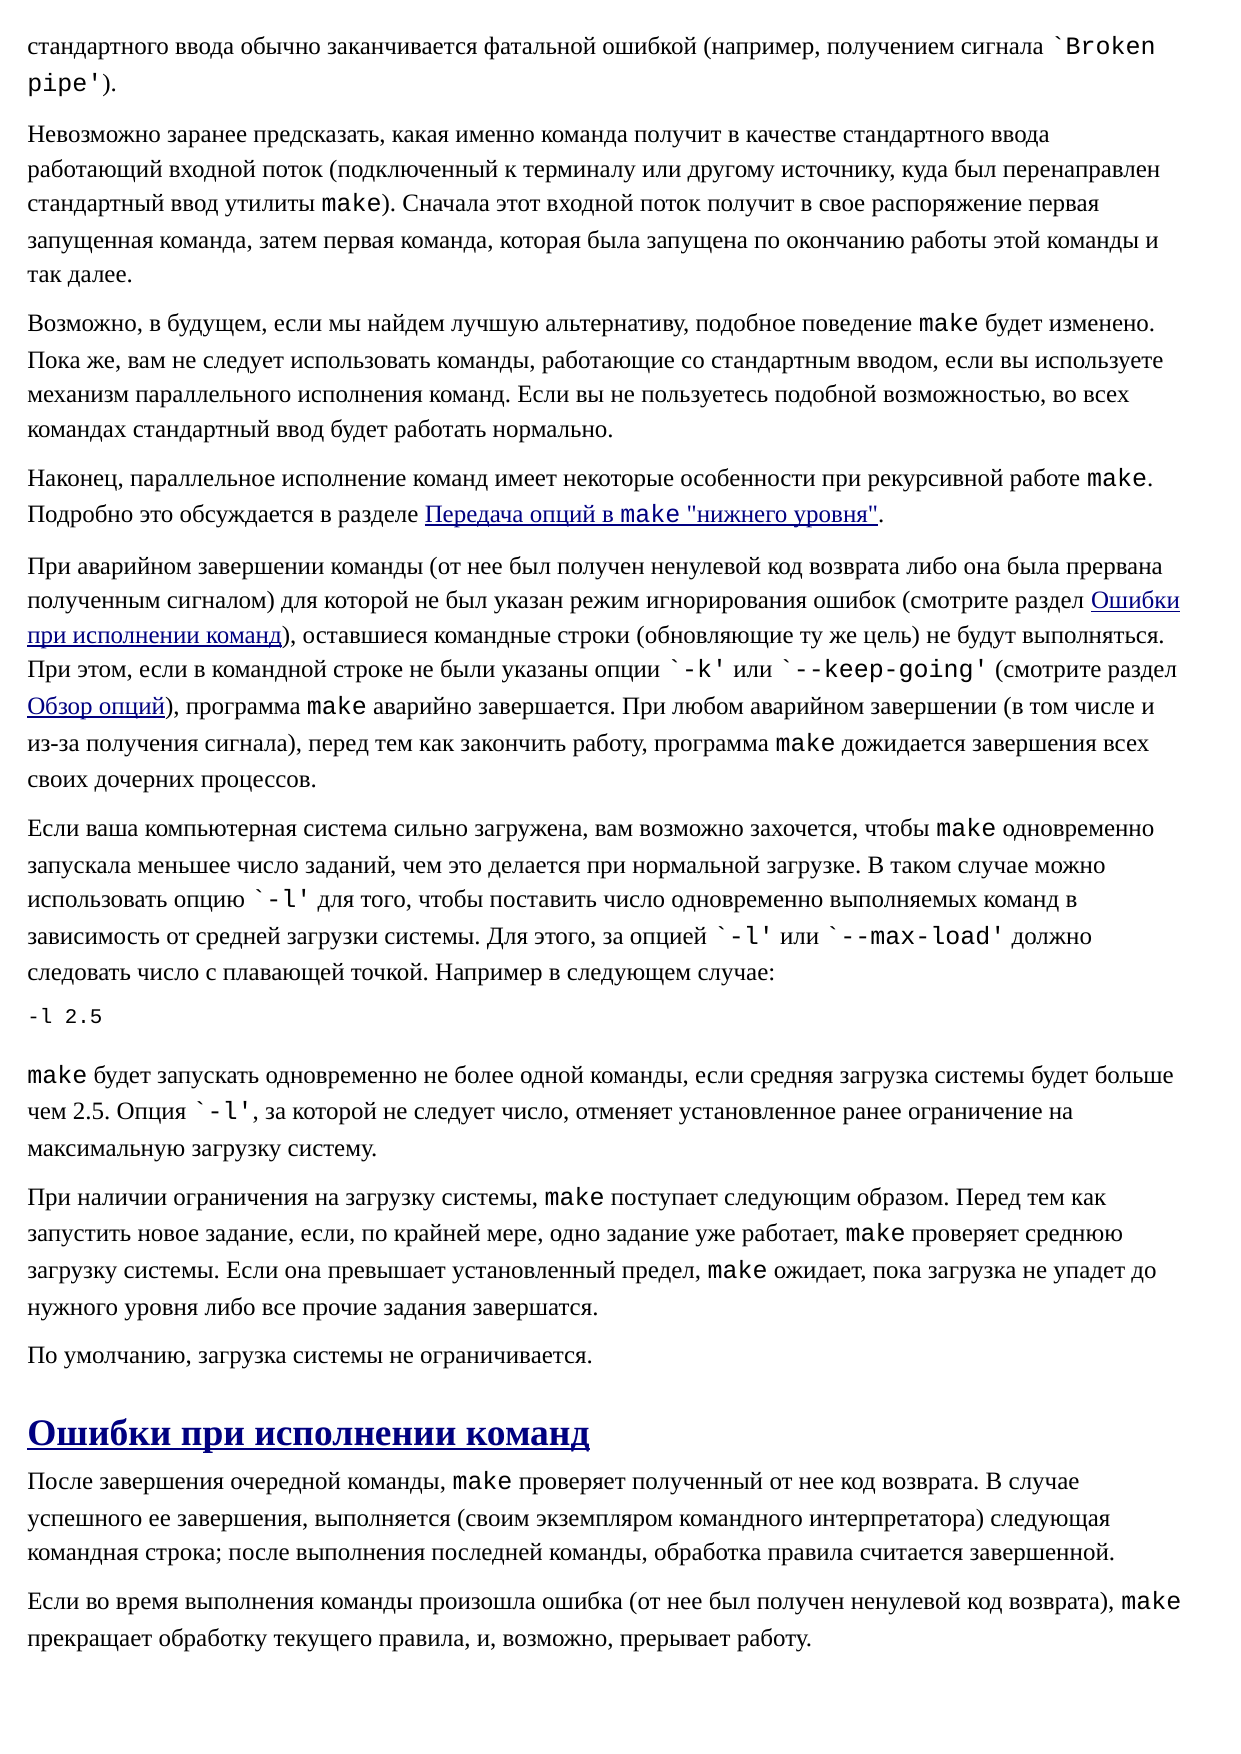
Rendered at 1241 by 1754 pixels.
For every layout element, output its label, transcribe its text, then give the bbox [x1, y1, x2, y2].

text Невозможно заранее предсказать, какая именно команда получит в качестве стандартного ввода работающий входной поток (подключенный к терминалу или другому источнику, куда был перенаправлен стандартный ввод утилиты make). Сначала этот входной поток получит в свое распоряжение первая запущенная команда, затем первая команда, которая была запущена по окончанию работы этой команды и так далее. [27, 119, 1185, 288]
text Возможно, в будущем, если мы найдем лучшую альтернативу, подобное поведение make будет изменено. Пока же, вам не следует использовать команды, работающие со стандартным вводом, если вы используете механизм параллельного исполнения команд. Если вы не пользуетесь подобной возможностью, во всех командах стандартный ввод будет работать нормально. [27, 308, 1185, 443]
text При аварийном завершении команды (от нее был получен ненулевой код возврата либо она была прервана полученным сигналом) для которой не был указан режим игнорирования ошибок (смотрите раздел Ошибки при исполнении команд), оставшиеся командные строки (обновляющие ту же цель) не будут выполняться. При этом, если в командной строке не были указаны опции `-k' или `--keep-going' (смотрите раздел Обзор опций), программа make аварийно завершается. При любом аварийном завершении (в том числе и из-за получения сигнала), перед тем как закончить работу, программа make дожидается завершения всех своих дочерних процессов. [27, 551, 1185, 793]
text make будет запускать одновременно не более одной команды, если средняя загрузка системы будет больше чем 2.5. Опция `-l', за которой не следует число, отменяет установленное ранее ограничение на максимальную загрузку систему. [27, 1060, 1185, 1162]
subtitle Ошибки при исполнении команд [27, 1411, 1185, 1454]
text Наконец, параллельное исполнение команд имеет некоторые особенности при рекурсивной работе make. Подробно это обсуждается в разделе Передача опций в make "нижнего уровня". [27, 463, 1185, 530]
text Если во время выполнения команды произошла ошибка (от нее был получен ненулевой код возврата), make прекращает обработку текущего правила, и, возможно, прерывает работу. [27, 1586, 1185, 1652]
text После завершения очередной команды, make проверяет полученный от нее код возврата. В случае успешного ее завершения, выполняется (своим экземпляром командного интерпретатора) следующая командная строка; после выполнения последней команды, обработка правила считается завершенной. [27, 1466, 1185, 1566]
text Если ваша компьютерная система сильно загружена, вам возможно захочется, чтобы make одновременно запускала меньшее число заданий, чем это делается при нормальной загрузке. В таком случае можно использовать опцию `-l' для того, чтобы поставить число одновременно выполняемых команд в зависимость от средней загрузки системы. Для этого, за опцией `-l' или `--max-load' должно следовать число с плавающей точкой. Например в следующем случае: [27, 813, 1185, 986]
text стандартного ввода обычно заканчивается фатальной ошибкой (например, получением сигнала `Broken pipe'). [27, 31, 1185, 99]
text По умолчанию, загрузка системы не ограничивается. [27, 1341, 1185, 1369]
text При наличии ограничения на загрузку системы, make поступает следующим образом. Перед тем как запустить новое задание, если, по крайней мере, одно задание уже работает, make проверяет среднюю загрузку системы. Если она превышает установленный предел, make ожидает, пока загрузка не упадет до нужного уровня либо все прочие задания завершатся. [27, 1182, 1185, 1320]
text -l 2.5 [27, 1007, 1185, 1030]
